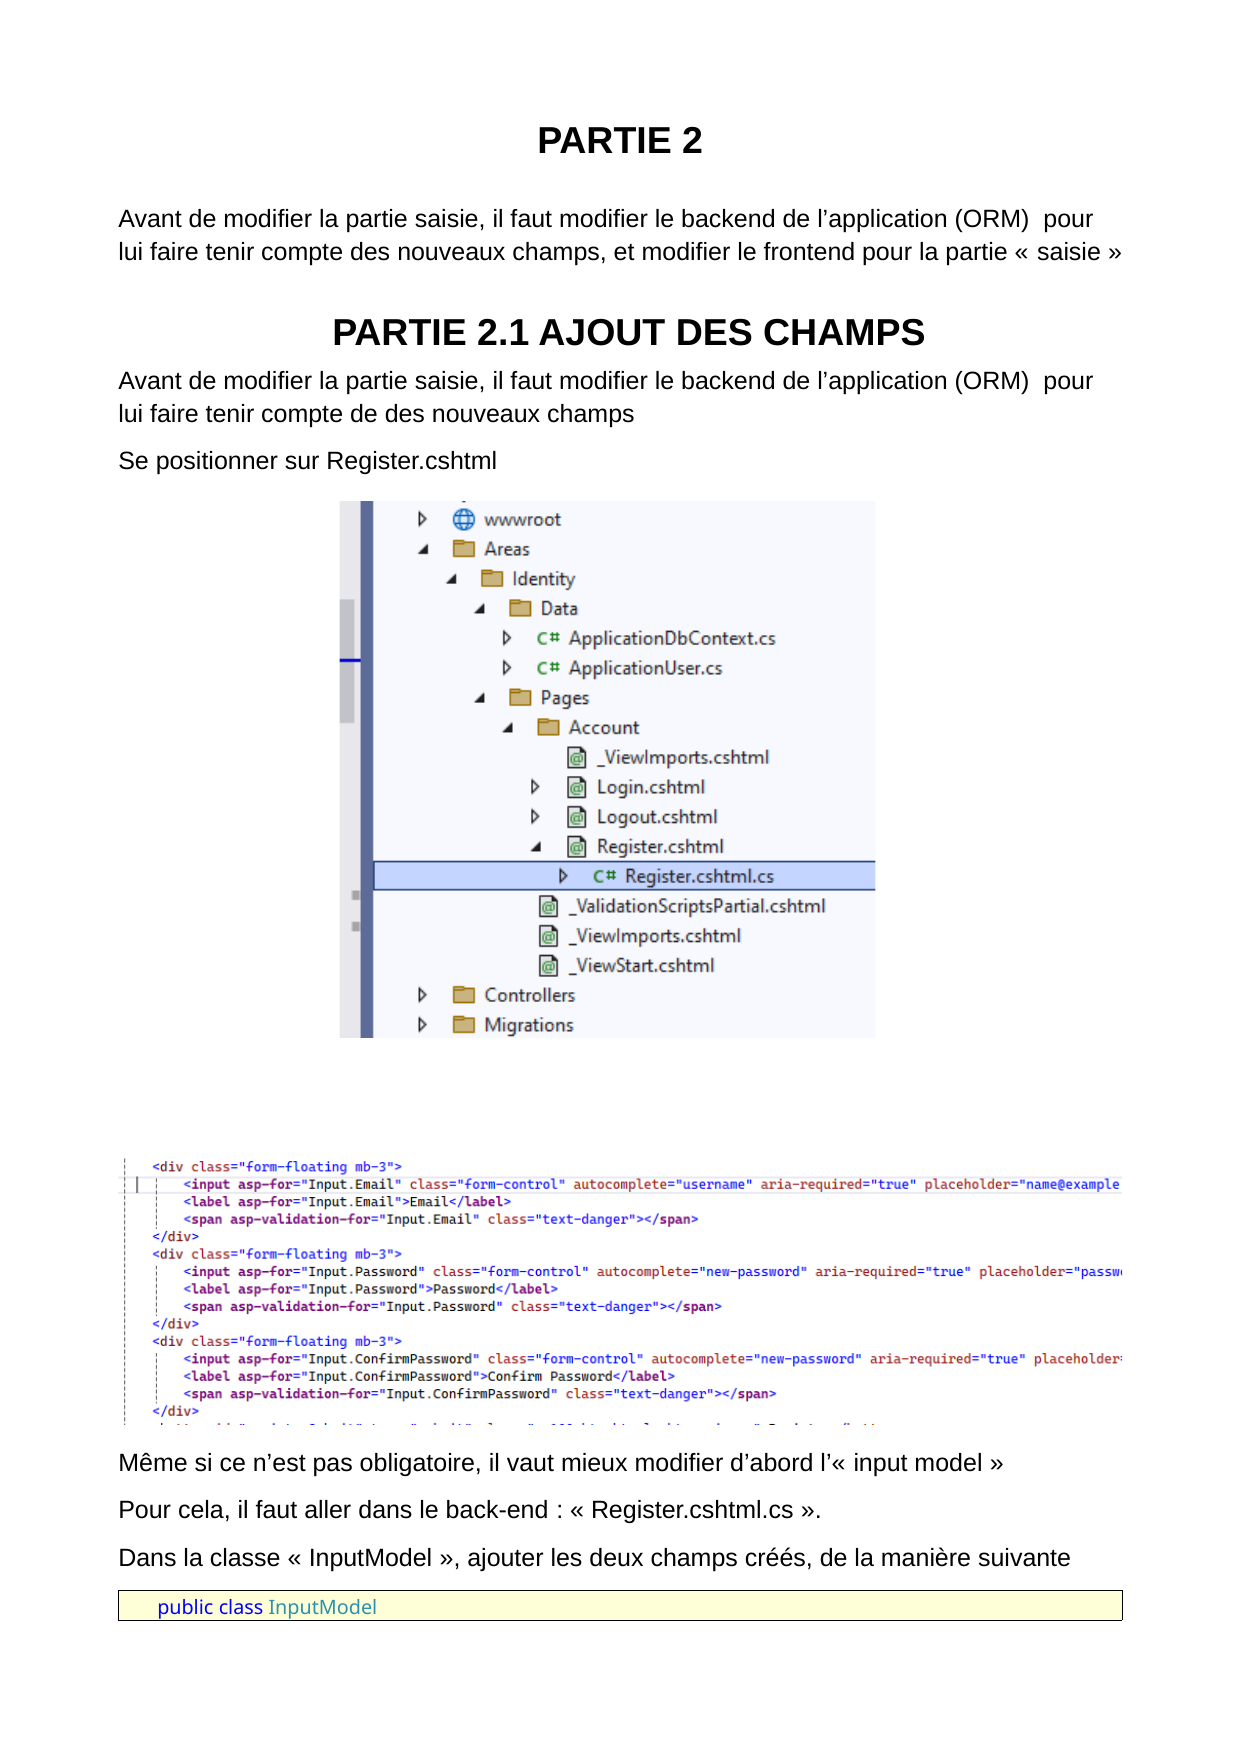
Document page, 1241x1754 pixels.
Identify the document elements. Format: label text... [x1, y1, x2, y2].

subtitle Partie 2.1 ajout des champs [118, 310, 1140, 353]
text Avant de modifier la partie saisie, il faut modifier le backend de l’application (ORM) pour lui faire tenir compte de des nouveaux champs [118, 366, 1122, 427]
text Se positionner sur Register.cshtml [118, 446, 1122, 475]
text partie 2 [118, 118, 1122, 161]
picture [339, 501, 876, 1038]
text Pour cela, il faut aller dans le back-end : « Register.cshtml.cs ». [118, 1495, 1122, 1524]
text public class InputModel [119, 1591, 1122, 1620]
text Avant de modifier la partie saisie, il faut modifier le backend de l’application (ORM) pour lui faire tenir compte des nouveaux champs, et modifier le frontend pour la partie « saisie » [118, 204, 1122, 266]
text Même si ce n’est pas obligatoire, il vaut mieux modifier d’abord l’« input model » [118, 1425, 1122, 1476]
text Dans la classe « InputModel », ajouter les deux champs créés, de la manière suivante [118, 1543, 1122, 1571]
picture [118, 1157, 1123, 1425]
